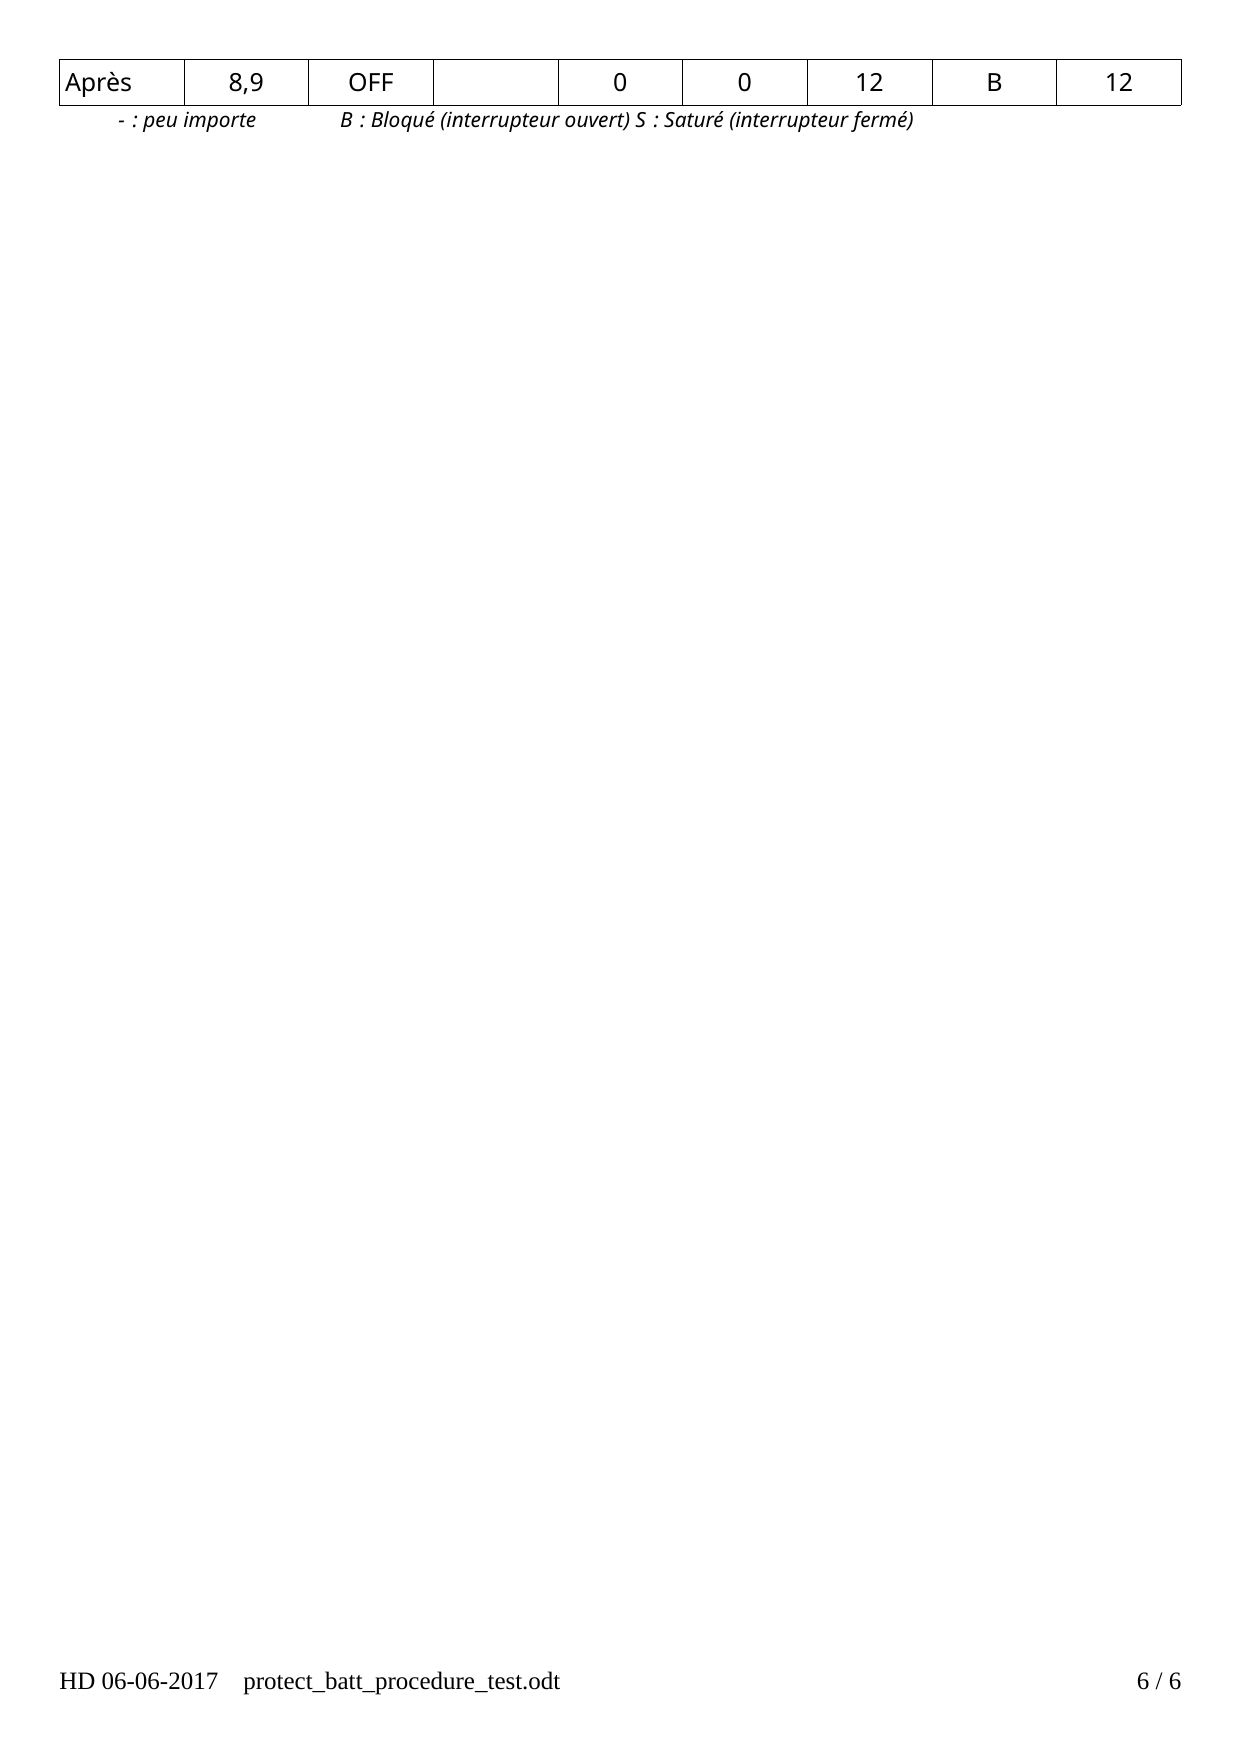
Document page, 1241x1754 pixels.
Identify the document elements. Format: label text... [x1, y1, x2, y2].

table_cell B [933, 60, 1056, 105]
table_cell 12 [1057, 60, 1181, 105]
table_cell Après [60, 60, 184, 105]
table_cell 8,9 [185, 60, 308, 105]
table_cell 0 [559, 60, 682, 105]
text - : peu importe B : Bloqué (interrupteur ouvert) S : Saturé (interrupteur fermé) [118, 106, 1181, 133]
table_cell 12 [808, 60, 932, 105]
table_cell [434, 60, 558, 105]
table_cell OFF [309, 60, 433, 105]
table_cell 0 [683, 60, 807, 105]
